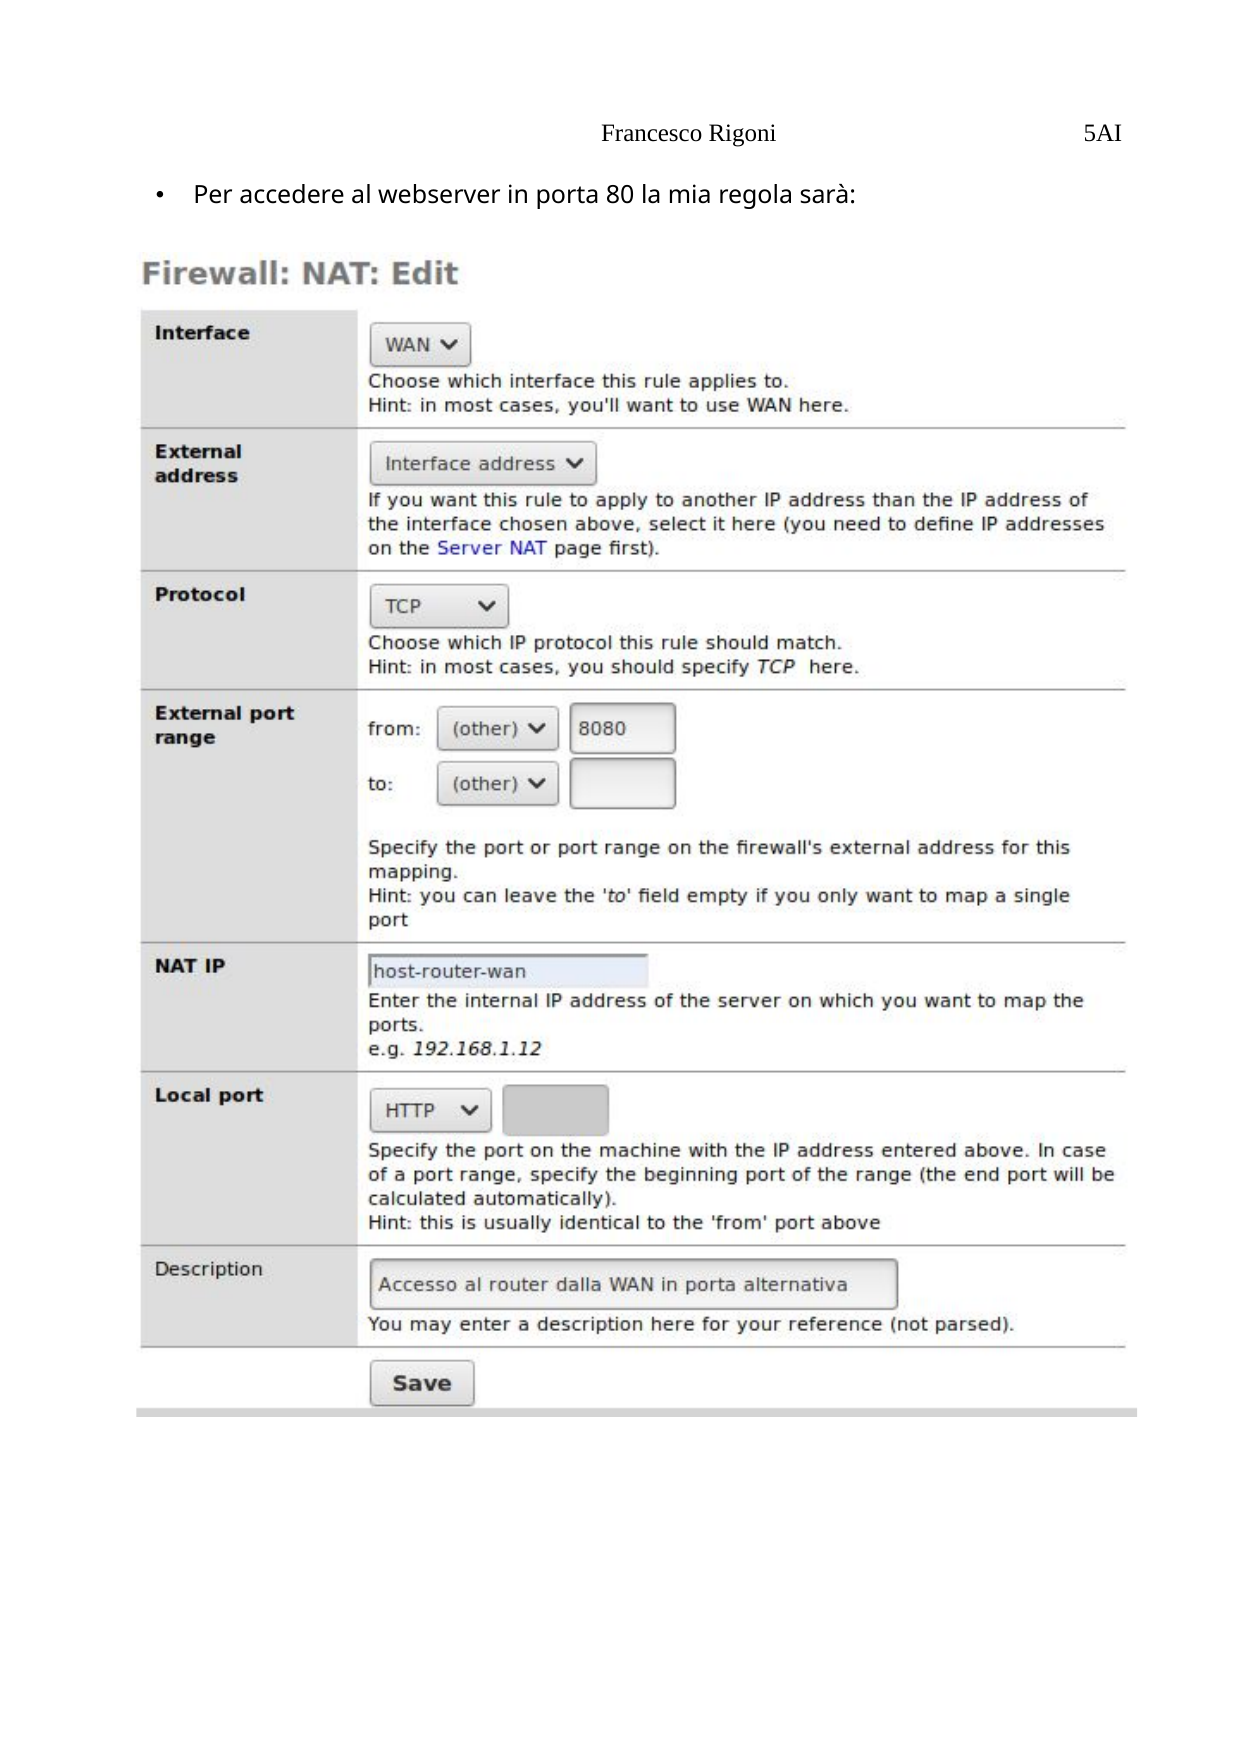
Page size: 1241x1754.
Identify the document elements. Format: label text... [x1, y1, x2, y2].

picture [136, 252, 1138, 1417]
list Per accedere al webserver in porta 80 la mia regola sarà: [156, 176, 1122, 244]
